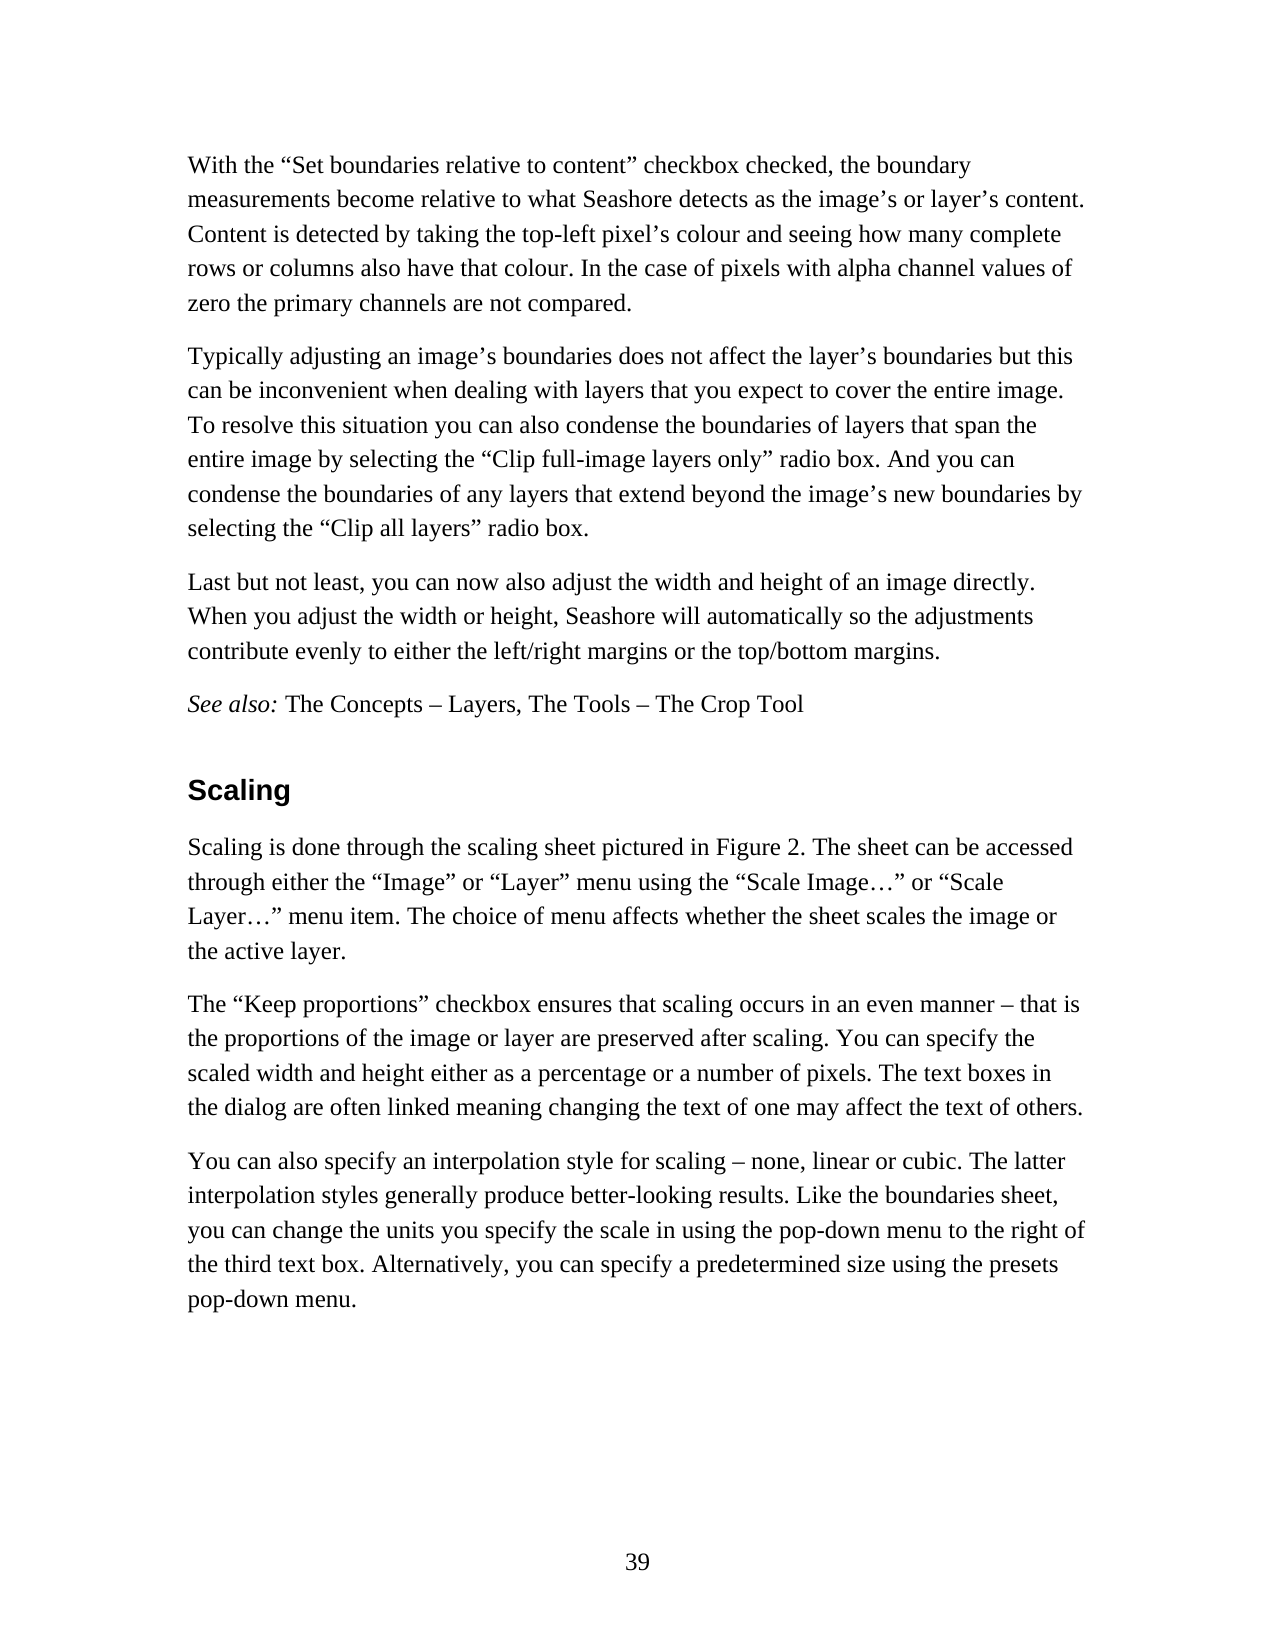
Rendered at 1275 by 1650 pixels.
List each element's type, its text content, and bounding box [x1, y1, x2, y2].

text Scaling is done through the scaling sheet pictured in Figure 2. The sheet can be accessed through either the “Image” or “Layer” menu using the “Scale Image…” or “Scale Layer…” menu item. The choice of menu affects whether the sheet scales the image or the active layer. [187, 832, 1087, 964]
text Typically adjusting an image’s boundaries does not affect the layer’s boundaries but this can be inconvenient when dealing with layers that you expect to cover the entire image. To resolve this situation you can also condense the boundaries of layers that span the entire image by selecting the “Clip full-image layers only” radio box. And you can condense the boundaries of any layers that extend beyond the image’s new boundaries by selecting the “Clip all layers” radio box. [187, 341, 1087, 542]
text Last but not least, you can now also adjust the width and height of an image directly. When you adjust the width or height, Seashore will automatically so the adjustments contribute evenly to either the left/right margins or the top/bottom margins. [187, 567, 1087, 664]
text The “Keep proportions” checkbox ensures that scaling occurs in an even manner – that is the proportions of the image or layer are preserved after scaling. You can specify the scaled width and height either as a percentage or a number of pixels. The text boxes in the dialog are often linked meaning changing the text of one may affect the text of others. [187, 989, 1087, 1121]
subtitle Scaling [187, 773, 1087, 807]
text See also: The Concepts – Layers, The Tools – The Crop Tool [187, 689, 1087, 718]
text You can also specify an interpolation style for scaling – none, linear or cubic. The latter interpolation styles generally produce better-looking results. Like the boundaries sheet, you can change the units you specify the scale in using the pop-down menu to the right of the third text box. Alternatively, you can specify a predetermined size using the presets pop-down menu. [187, 1146, 1087, 1312]
text With the “Set boundaries relative to content” checkbox checked, the boundary measurements become relative to what Seashore detects as the image’s or layer’s content. Content is detected by taking the top-left pixel’s colour and seeing how many complete rows or columns also have that colour. In the case of pixels with alpha channel values of zero the primary channels are not compared. [187, 150, 1087, 317]
